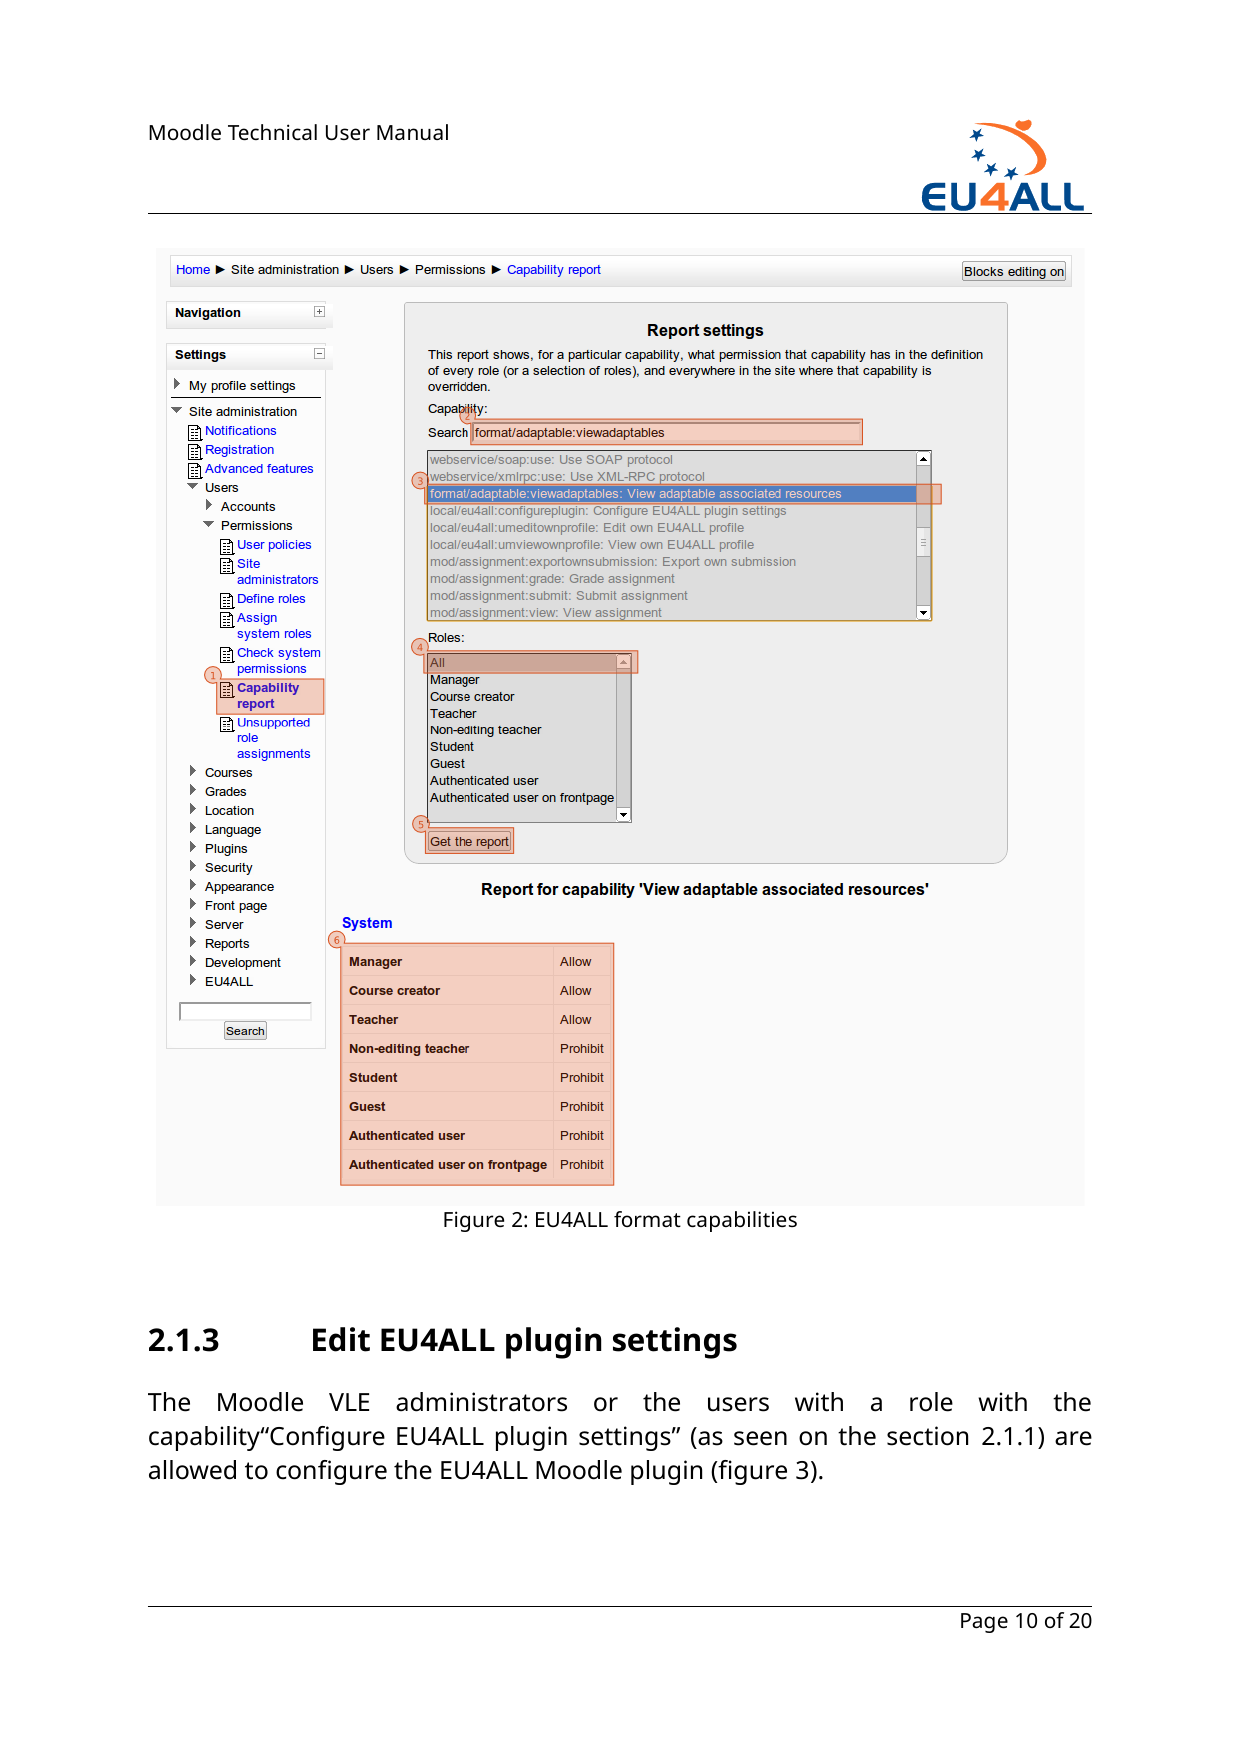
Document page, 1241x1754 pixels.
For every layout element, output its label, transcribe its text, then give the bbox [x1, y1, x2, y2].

text The Moodle VLE administrators or the users with a role with the capability“Configure EU4ALL plugin settings” (as seen on the section 2.1.1) are allowed to configure the EU4ALL Moodle plugin (figure 3). [148, 1385, 1092, 1487]
picture [156, 248, 1085, 1206]
subtitle Edit EU4ALL plugin settings [148, 1317, 1092, 1360]
text Figure 2: EU4ALL format capabilities [156, 1206, 1084, 1234]
